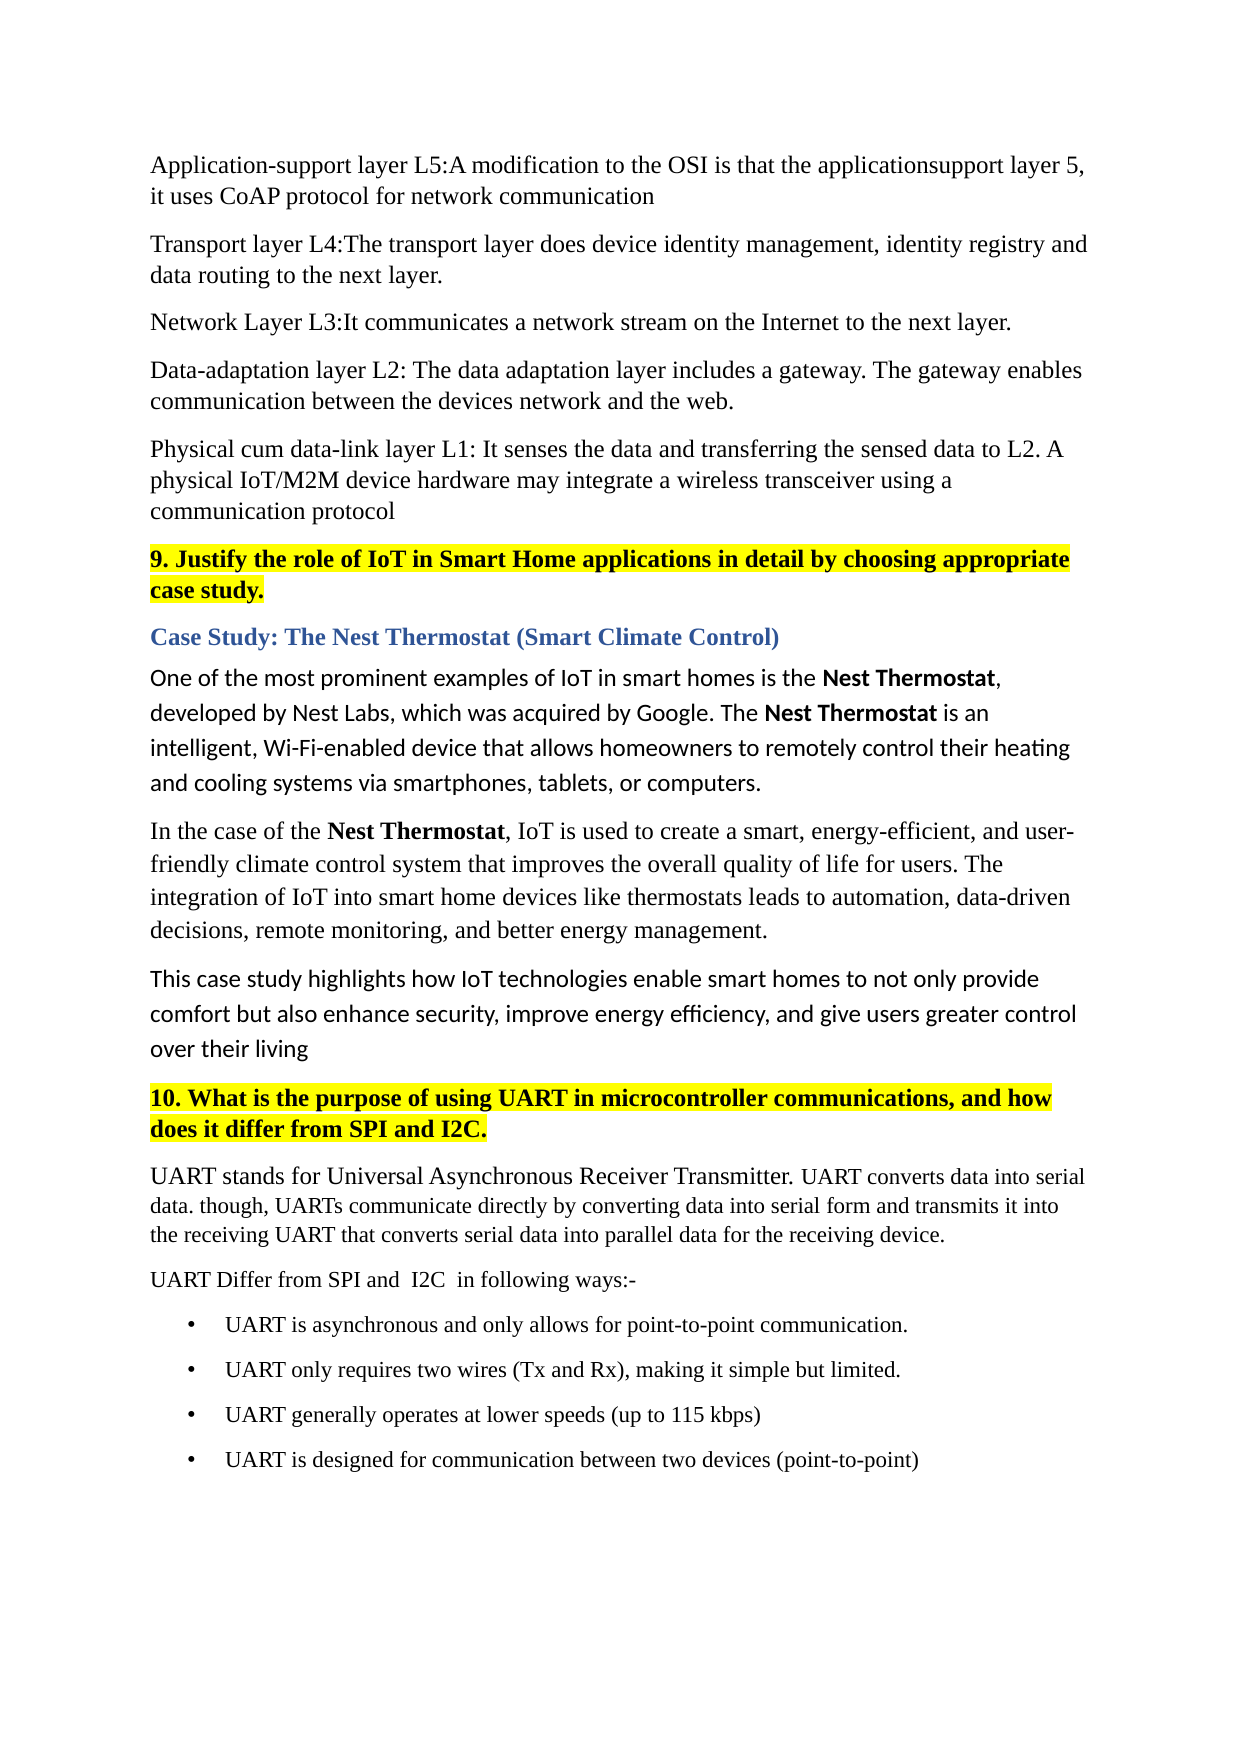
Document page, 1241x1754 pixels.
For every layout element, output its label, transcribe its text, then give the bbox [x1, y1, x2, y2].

text UART stands for Universal Asynchronous Receiver Transmitter. UART converts data into serial data. though, UARTs communicate directly by converting data into serial form and transmits it into the receiving UART that converts serial data into parallel data for the receiving device. [150, 1161, 1090, 1247]
subtitle Case Study: The Nest Thermostat (Smart Climate Control) [150, 622, 1090, 651]
text Application-support layer L5:A modification to the OSI is that the applicationsupport layer 5, it uses CoAP protocol for network communication [150, 150, 1090, 210]
text Network Layer L3:It communicates a network stream on the Internet to the next layer. [150, 307, 1090, 336]
text Data-adaptation layer L2: The data adaptation layer includes a gateway. The gateway enables communication between the devices network and the web. [150, 355, 1090, 415]
text Physical cum data-link layer L1: It senses the data and transferring the sensed data to L2. A physical IoT/M2M device hardware may integrate a wireless transceiver using a communication protocol [150, 434, 1090, 525]
text UART Differ from SPI and I2C in following ways:- [150, 1266, 1090, 1292]
list UART is designed for communication between two devices (point-to-point) [187, 1446, 1090, 1473]
text 9. Justify the role of IoT in Smart Home applications in detail by choosing appropriate case study. [150, 544, 1090, 603]
list UART is asynchronous and only allows for point-to-point communication. [187, 1311, 1090, 1337]
list UART only requires two wires (Tx and Rx), making it simple but limited. [187, 1356, 1090, 1382]
text 10. What is the purpose of using UART in microcontroller communications, and how does it differ from SPI and I2C. [150, 1083, 1090, 1142]
list UART generally operates at lower speeds (up to 115 kbps) [187, 1401, 1090, 1427]
text This case study highlights how IoT technologies enable smart homes to not only provide comfort but also enhance security, improve energy efficiency, and give users greater control over their living [150, 963, 1090, 1064]
text Transport layer L4:The transport layer does device identity management, identity registry and data routing to the next layer. [150, 229, 1090, 288]
text One of the most prominent examples of IoT in smart homes is the Nest Thermostat, developed by Nest Labs, which was acquired by Google. The Nest Thermostat is an intelligent, Wi-Fi-enabled device that allows homeowners to remotely control their heating and cooling systems via smartphones, tablets, or computers. [150, 662, 1090, 797]
text In the case of the Nest Thermostat, IoT is used to create a smart, energy-efficient, and user-friendly climate control system that improves the overall quality of life for users. The integration of IoT into smart home devices like thermostats leads to automation, data-driven decisions, remote monitoring, and better energy management. [150, 816, 1090, 944]
